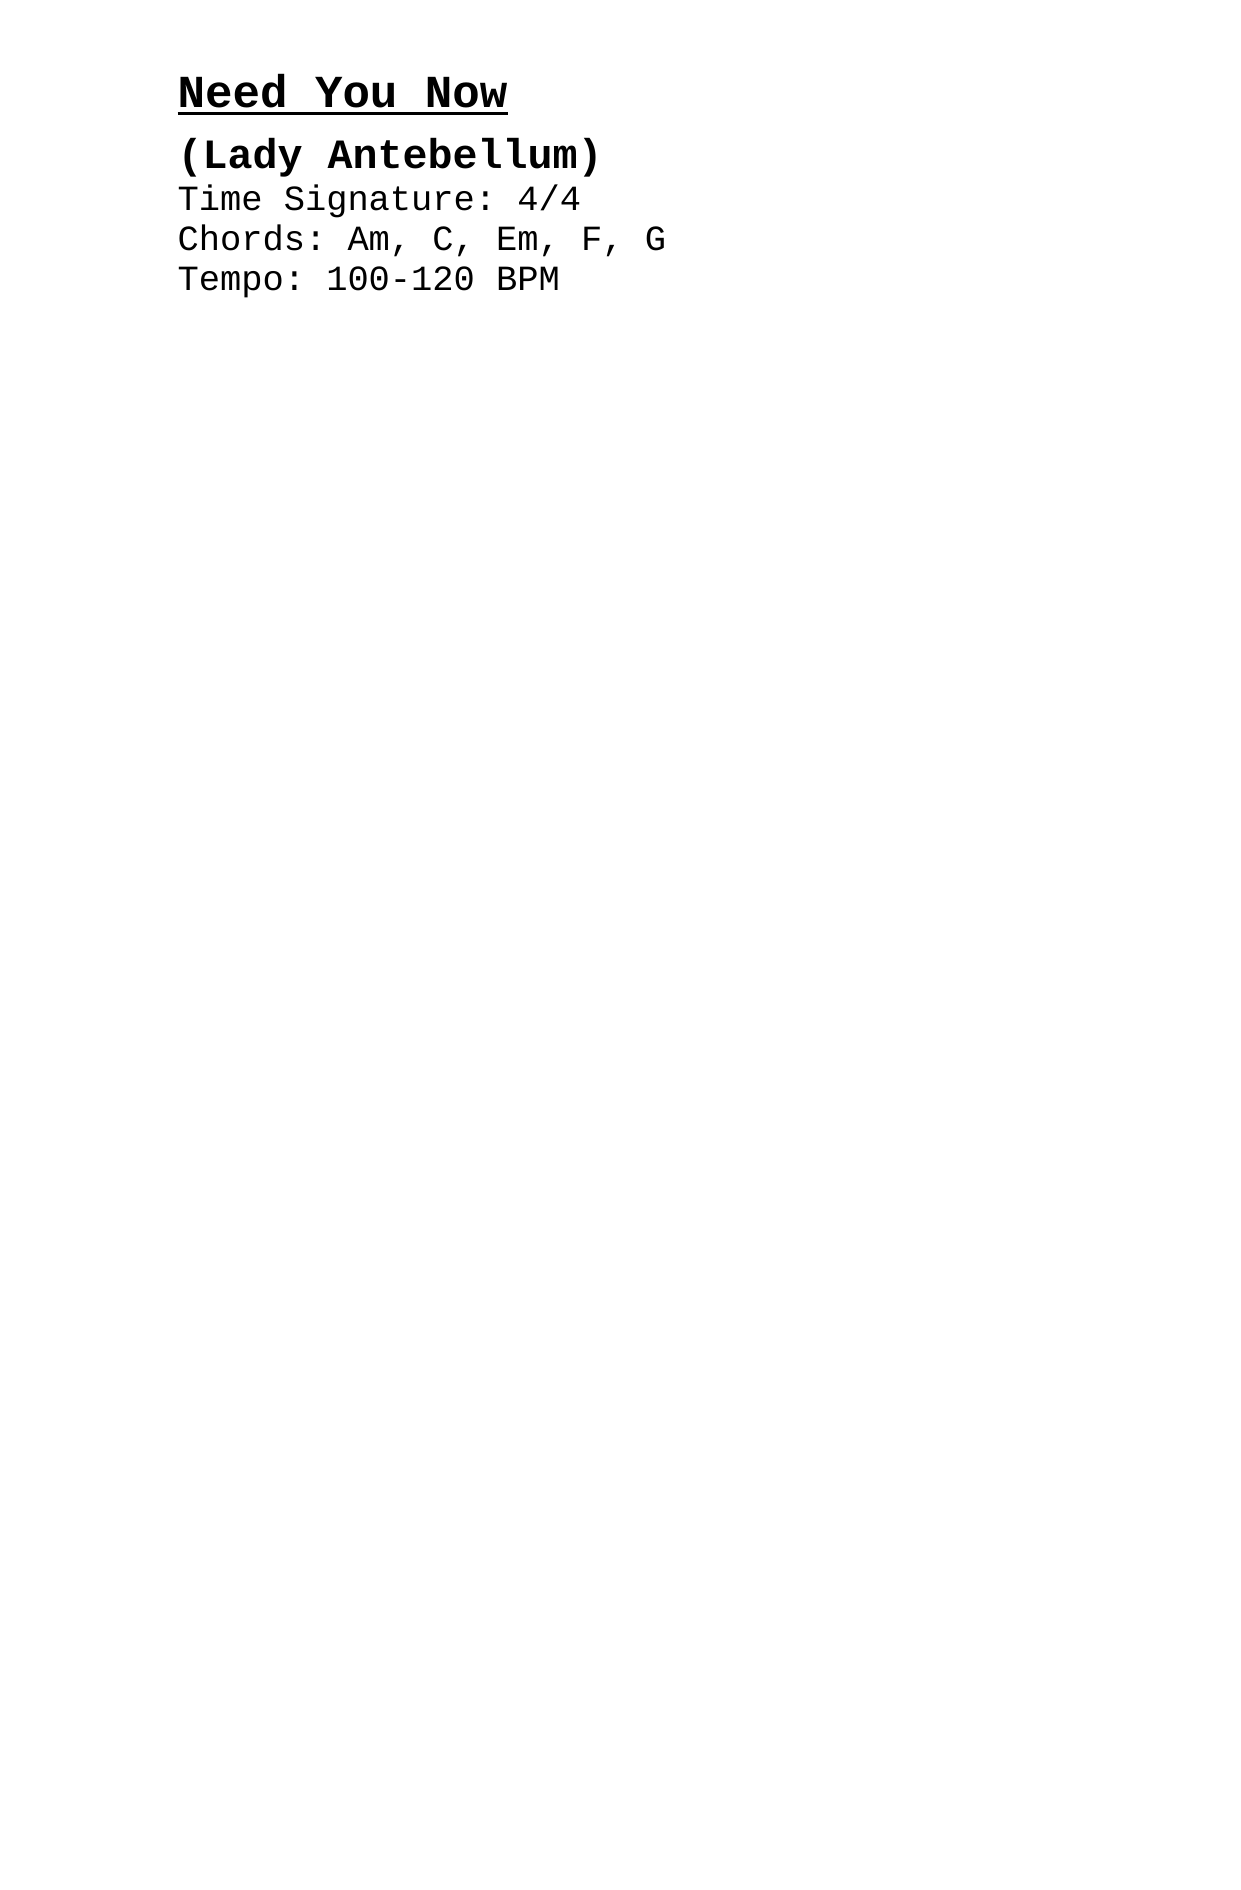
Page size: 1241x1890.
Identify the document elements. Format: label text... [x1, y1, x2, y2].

subtitle Need You Now [177, 69, 1196, 121]
text Tempo: 100-120 BPM [177, 261, 1196, 301]
subtitle (Lady Antebellum) [177, 134, 1196, 181]
text Time Signature: 4/4 [177, 181, 1196, 221]
text Chords: Am, C, Em, F, G [177, 221, 1196, 261]
